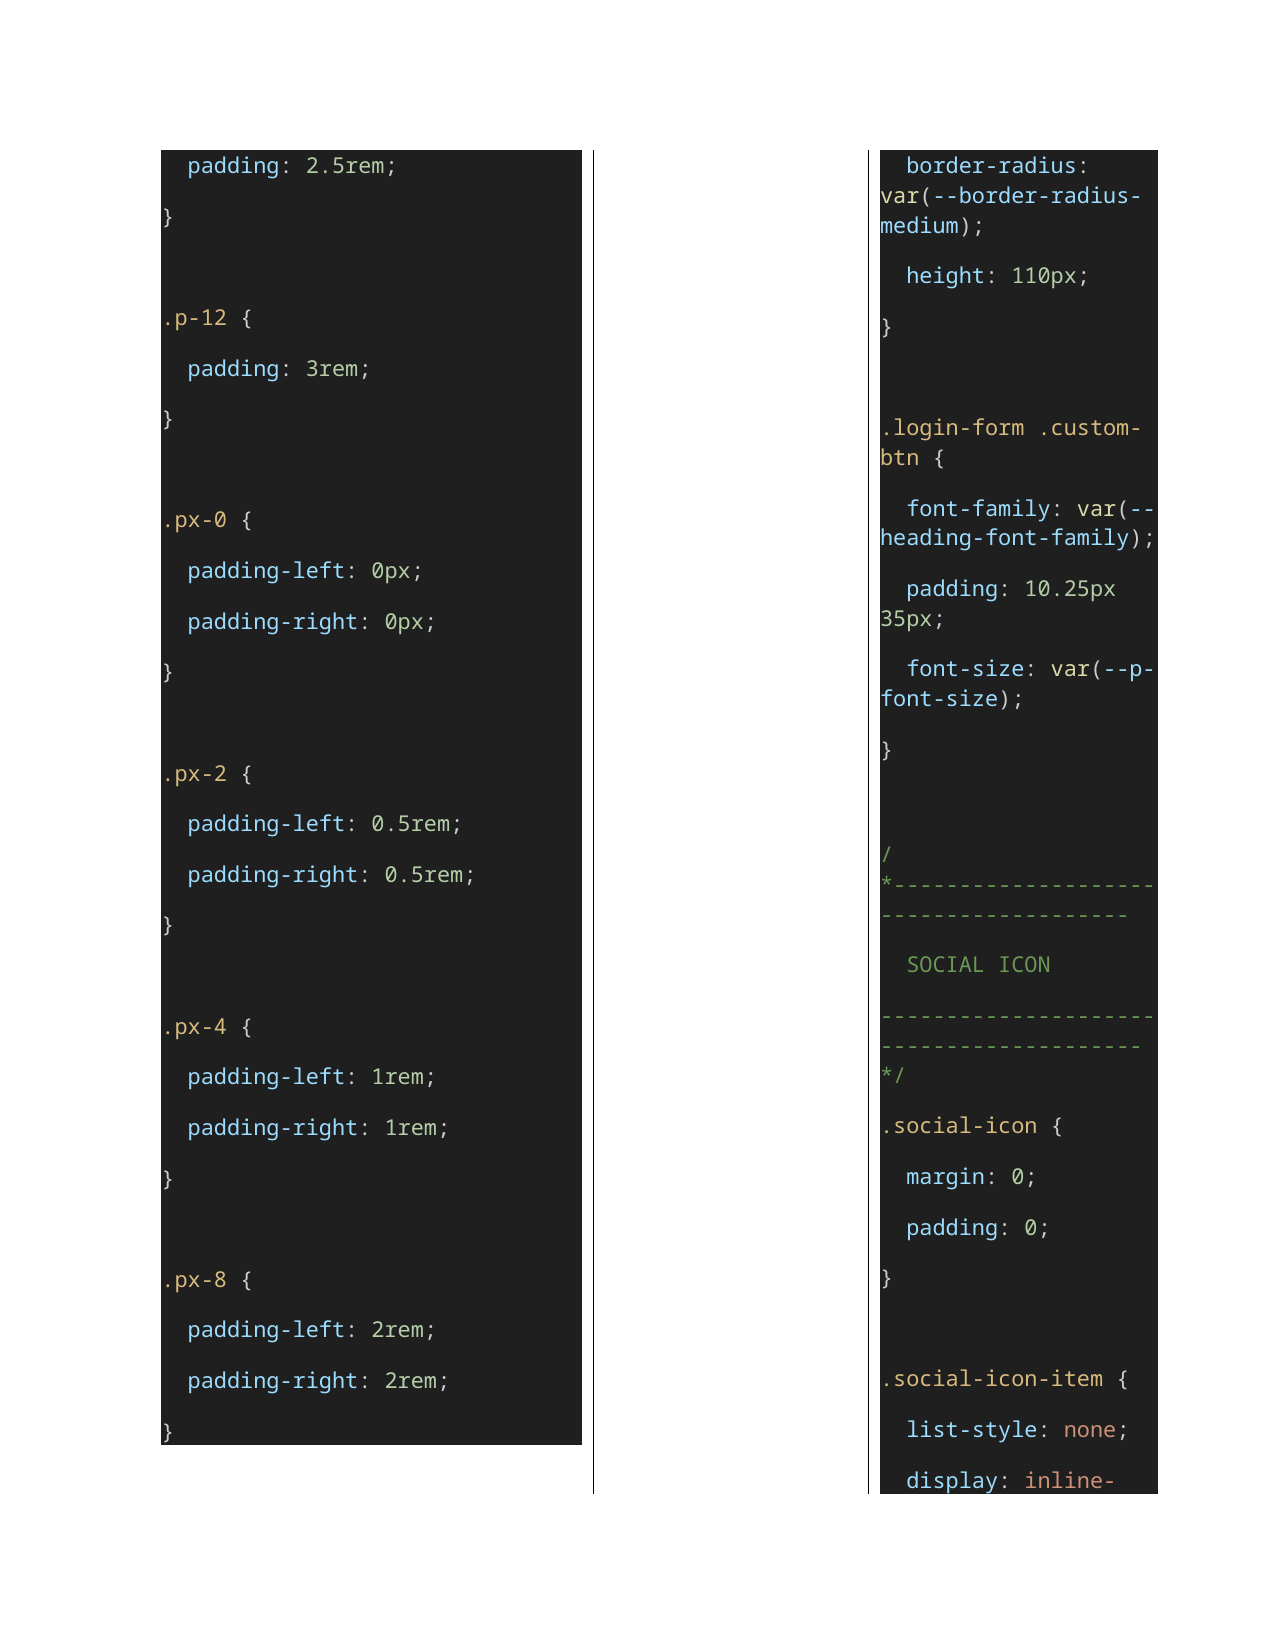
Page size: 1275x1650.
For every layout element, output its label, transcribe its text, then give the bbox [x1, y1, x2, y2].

table_header #tailwind.css *, ::before, ::after { box-sizing: border-box; } html { -moz-tab-size: 4; -o-tab-size: 4; tab-size: 4; } html { line-height: 1.15; -webkit-text-size-adjust: 100%; } body { margin: 0; } body { font-family: system-ui, -apple-system, 'Segoe UI', Roboto, Helvetica, Arial, sans-serif, 'Apple Color Emoji', 'Segoe UI Emoji'; } hr { height: 0; color: inherit; } abbr[title] { -webkit-text-decoration: underline dotted; text-decoration: underline dotted; } b, strong { font-weight: bolder; } code, kbd, samp, pre { font-family: ui-monospace, SFMono-Regular, Consolas, 'Liberation Mono', Menlo, monospace; font-size: 1em; } small { font-size: 80%; } sub, sup { font-size: 75%; line-height: 0; position: relative; vertical-align: baseline; } sub { bottom: -0.25em; } sup { top: -0.5em; } table { text-indent: 0; border-color: inherit; } button, input, optgroup, select, textarea { font-family: inherit; font-size: 100%; line-height: 1.15; margin: 0; } button, select { text-transform: none; } button, [type='button'], [type='submit'] { -webkit-appearance: button; } legend { padding: 0; } progress { vertical-align: baseline; } summary { display: list-item; } blockquote, dl, dd, h1, h2, h3, h4, h5, h6, hr, figure, p, pre { margin: 0; } button { background-color: transparent; background-image: none; } fieldset { margin: 0; padding: 0; } ol, ul { list-style: none; margin: 0; padding: 0; } html { font-family: ui-sans-serif, system-ui, -apple-system, BlinkMacSystemFont, "Segoe UI", Roboto, "Helvetica Neue", Arial, "Noto Sans", sans-serif, "Apple Color Emoji", "Segoe UI Emoji", "Segoe UI Symbol", "Noto Color Emoji"; line-height: 1.5; } body { font-family: inherit; line-height: inherit; } *, ::before, ::after { box-sizing: border-box; border-width: 0; border-style: solid; border-color: currentColor; } hr { border-top-width: 1px; } img { border-style: solid; } textarea { resize: vertical; } input::-moz-placeholder, textarea::-moz-placeholder { opacity: 1; color: #9ca3af; } input:-ms-input-placeholder, textarea:-ms-input-placeholder { opacity: 1; color: #9ca3af; } input::placeholder, textarea::placeholder { opacity: 1; color: #9ca3af; } button { cursor: pointer; } table { border-collapse: collapse; } h1, h2, h3, h4, h5, h6 { font-size: inherit; font-weight: inherit; } a { color: inherit; text-decoration: inherit; } button, input, optgroup, select, textarea { padding: 0; line-height: inherit; color: inherit; } pre, code, kbd, samp { font-family: ui-monospace, SFMono-Regular, Menlo, Monaco, Consolas, "Liberation Mono", "Courier New", monospace; } img, svg, video, canvas, audio, iframe, embed, object { display: block; vertical-align: middle; } img, video { max-width: 100%; height: auto; } [hidden] { display: none; } *, ::before, ::after { --tw-border-opacity: 1; border-color: rgba(229, 231, 235, var(--tw-border-opacity)); } .container { width: 100%; } @media (min-width: 640px) { .container { max-width: 640px; } } @media (min-width: 768px) { .container { max-width: 768px; } } @media (min-width: 1024px) { .container { max-width: 1024px; } } @media (min-width: 1280px) { .container { max-width: 1280px; } } @media (min-width: 1536px) { .container { max-width: 1536px; } } .fixed { position: fixed; } .absolute { position: absolute; } .relative { position: relative; } .bottom-0 { bottom: 0px; } .left-0 { left: 0px; } .m-5 { margin: 1.25rem; } .mx-4 { margin-left: 1rem; margin-right: 1rem; } .mx-auto { margin-left: auto; margin-right: auto; } .mt-5 { margin-top: 1.25rem; } .mr-3 { margin-right: 0.75rem; } .mr-4 { margin-right: 1rem; } .mr-6 { margin-right: 1.5rem; } .mr-8 { margin-right: 2rem; } .mb-1 { margin-bottom: 0.25rem; } .mb-2 { margin-bottom: 0.5rem; } .mb-3 { margin-bottom: 0.75rem; } .mb-4 { margin-bottom: 1rem; } .mb-5 { margin-bottom: 1.25rem; } .mb-6 { margin-bottom: 1.5rem; } .mb-10 { margin-bottom: 2.5rem; } .mb-16 { margin-bottom: 4rem; } .ml-3 { margin-left: 0.75rem; } .block { display: block; } .inline-block { display: inline-block; } .flex { display: flex; } .table { display: table; } .hidden { display: none; } .w-full { width: 100%; } .flex-1 { flex: 1 1 0%; } @-webkit-keyframes spin { to { transform: rotate(360deg); } } @keyframes spin { to { transform: rotate(360deg); } } @-webkit-keyframes ping { 75%, 100% { transform: scale(2); opacity: 0; } } @keyframes ping { 75%, 100% { transform: scale(2); opacity: 0; } } @-webkit-keyframes pulse { 50% { opacity: .5; } } @keyframes pulse { 50% { opacity: .5; } } @-webkit-keyframes bounce { 0%, 100% { transform: translateY(-25%); -webkit-animation-timing-function: cubic-bezier(0.8,0,1,1); animation-timing-function: cubic-bezier(0.8,0,1,1); } 50% { transform: none; -webkit-animation-timing-function: cubic-bezier(0,0,0.2,1); animation-timing-function: cubic-bezier(0,0,0.2,1); } } @keyframes bounce { 0%, 100% { transform: translateY(-25%); -webkit-animation-timing-function: cubic-bezier(0.8,0,1,1); animation-timing-function: cubic-bezier(0.8,0,1,1); } 50% { transform: none; -webkit-animation-timing-function: cubic-bezier(0,0,0.2,1); animation-timing-function: cubic-bezier(0,0,0.2,1); } } .resize { resize: both; } .flex-col { flex-direction: column; } .items-start { align-items: flex-start; } .items-center { align-items: center; } .justify-end { justify-content: flex-end; } .justify-center { justify-content: center; } .justify-between { justify-content: space-between; } .justify-around { justify-content: space-around; } .rounded-md { border-radius: 0.375rem; } .rounded-lg { border-radius: 0.5rem; } .rounded-xl { border-radius: 0.75rem; } .border-b { border-bottom-width: 1px; } .bg-black { --tw-bg-opacity: 1; background-color: rgba(0, 0, 0, var(--tw-bg-opacity)); } .bg-white { --tw-bg-opacity: 1; background-color: rgba(255, 255, 255, var(--tw-bg-opacity)); } .bg-opacity-0 { --tw-bg-opacity: 0; } .bg-opacity-50 { --tw-bg-opacity: 0.5; } .bg-opacity-70 { --tw-bg-opacity: 0.7; } .bg-opacity-80 { --tw-bg-opacity: 0.8; } .p-8 { padding: 2rem; } .p-10 { padding: 2.5rem; } .p-12 { padding: 3rem; } .px-0 { padding-left: 0px; padding-right: 0px; } .px-2 { padding-left: 0.5rem; padding-right: 0.5rem; } .px-4 { padding-left: 1rem; padding-right: 1rem; } .px-8 { padding-left: 2rem; padding-right: 2rem; } .px-10 { padding-left: 2.5rem; padding-right: 2.5rem; } .px-12 { padding-left: 3rem; padding-right: 3rem; } .py-1 { padding-top: 0.25rem; padding-bottom: 0.25rem; } .py-2 { padding-top: 0.5rem; padding-bottom: 0.5rem; } .py-4 { padding-top: 1rem; padding-bottom: 1rem; } .py-6 { padding-top: 1.5rem; padding-bottom: 1.5rem; } .py-12 { padding-top: 3rem; padding-bottom: 3rem; } .py-20 { padding-top: 5rem; padding-bottom: 5rem; } .py-24 { padding-top: 6rem; padding-bottom: 6rem; } .pt-3 { padding-top: 0.75rem; } .pt-24 { padding-top: 6rem; } .pr-12 { padding-right: 3rem; } .pb-4 { padding-bottom: 1rem; } .pb-14 { padding-bottom: 3.5rem; } .pb-48 { padding-bottom: 12rem; } .pl-10 { padding-left: 2.5rem; } .text-center { text-align: center; } .text-right { text-align: right; } .text-lg { font-size: 1.125rem; line-height: 1.75rem; } .text-xl { font-size: 1.25rem; line-height: 1.75rem; } .text-2xl { font-size: 1.5rem; line-height: 2rem; } .text-3xl { font-size: 1.875rem; line-height: 2.25rem; } .text-4xl { font-size: 2.25rem; line-height: 2.5rem; } .text-5xl { font-size: 3rem; line-height: 1; } .font-light { font-weight: 300; } .font-normal { font-weight: 400; } .font-medium { font-weight: 500; } .font-semibold { font-weight: 600; } .leading-8 { line-height: 2rem; } .text-white { --tw-text-opacity: 1; color: rgba(255, 255, 255, var(--tw-text-opacity)); } .hover\:text-gray-200:hover { --tw-text-opacity: 1; color: rgba(229, 231, 235, var(--tw-text-opacity)); } .hover\:text-yellow-500:hover { --tw-text-opacity: 1; color: rgba(245, 158, 11, var(--tw-text-opacity)); } .hover\:text-yellow-600:hover { --tw-text-opacity: 1; color: rgba(217, 119, 6, var(--tw-text-opacity)); } *, ::before, ::after { --tw-shadow: 0 0 #0000; } *, ::before, ::after { --tw-ring-inset: var(--tw-empty,/*!*/ /*!*/); --tw-ring-offset-width: 0px; --tw-ring-offset-color: #fff; --tw-ring-color: rgba(59, 130, 246, 0.5); --tw-ring-offset-shadow: 0 0 #0000; --tw-ring-shadow: 0 0 #0000; } .transition { transition-property: background-color, border-color, color, fill, stroke, opacity, box-shadow, transform, filter, -webkit-backdrop-filter; transition-property: background-color, border-color, color, fill, stroke, opacity, box-shadow, transform, filter, backdrop-filter; transition-property: background-color, border-color, color, fill, stroke, opacity, box-shadow, transform, filter, backdrop-filter, -webkit-backdrop-filter; transition-timing-function: cubic-bezier(0.4, 0, 0.2, 1); transition-duration: 150ms; } @media (min-width: 640px) { .sm\:mr-12 { margin-right: 3rem; } .sm\:mb-3 { margin-bottom: 0.75rem; } .sm\:ml-6 { margin-left: 1.5rem; } .sm\:ml-auto { margin-left: auto; } .sm\:px-0 { padding-left: 0px; padding-right: 0px; } .sm\:px-8 { padding-left: 2rem; padding-right: 2rem; } .sm\:py-10 { padding-top: 2.5rem; padding-bottom: 2.5rem; } .sm\:py-48 { padding-top: 12rem; padding-bottom: 12rem; } .sm\:pt-48 { padding-top: 12rem; } .sm\:pb-60 { padding-bottom: 15rem; } .sm\:text-lg { font-size: 1.125rem; line-height: 1.75rem; } .sm\:text-xl { font-size: 1.25rem; line-height: 1.75rem; } } @media (min-width: 768px) { .md\:mt-0 { margin-top: 0px; } .md\:mb-0 { margin-bottom: 0px; } .md\:hidden { display: none; } .md\:flex-row { flex-direction: row; } .md\:py-3 { padding-top: 0.75rem; padding-bottom: 0.75rem; } .md\:py-6 { padding-top: 1.5rem; padding-bottom: 1.5rem; } } @media (min-width: 1024px) { .lg\:flex-row { flex-direction: row; } .lg\:items-stretch { align-items: stretch; } } @media (min-width: 1280px) { } @media (min-width: 1536px) { } [150, 150, 593, 1494]
table_header # tooplate-antique-café.css body { font-family: 'Raleway', sans-serif; background-color: #1924f5; } p a { color: rgb(15, 15, 1); } p a:hover { color: #9FF; } #about p a { color: #066; } #about p a:hover { color: #F36; } #contact p a { color: #066; } footer span a { color: #f3e6e6; } .tm-logo-font { font-family: 'Oswald', sans-serif; } .tm-container { max-width: 1200px; } .parallax-window { min-height: 1064px; background: transparent; } .tm-text-yellow { color: #FC6; } .tm-text-gold { color: #131212; } .tm-text-go { color: #f5f2f2; } .tm-text-brown { color: #01060b; } .tm-text-green { color: #006666; } a.tm-bg-green:hover { background-color: #0a8585; } .tm-bg-brown { background-color: #5e3d17; } .tm-bg-green { background-color: #006666; } .tm-border-gold { border-color: #CC9966; } .tm-intro-width { max-width: 750px; } .tm-item-container { max-width: 1060px; } .input:focus { outline: none !important; border:1px solid #CC9966; box-shadow: 0 0 10px #b67533; } input::placeholder, textarea::placeholder { color: rgb(214, 212, 212); opacity: 1; } input:-ms-input-placeholder, textarea:-ms-input-placeholder { color: rgb(214, 212, 212); } input::-ms-input-placeholder, textarea::-ms-input-placeholder { color: rgb(214, 212, 212); } #tm-nav { z-index: 1000; transition: all 0.3s ease; } #tm-nav.scroll { background-color: rgba(0,0,0,0.7); } #tm-nav li a { border-bottom-color: transparent; transition: all 0.3s ease; } #tm-nav li a.current, #tm-nav li a:hover { border-bottom: 4px solid #090501; } .tm-text-2xl { font-size: 1.2rem; line-height: 2rem; } *, *:before, *:after { box-sizing: border-box; } html { font-size: 100%; } body { font-family: acumin-pro, system-ui, sans-serif; margin: 0; display: grid; grid-template-rows: auto 1fr auto; font-size: 14px; background-color: #515050; align-items: start; min-height: 100vh; } .footer { display: flex; flex-flow: row wrap; padding: 30px 30px 20px 30px; color: #0f0e0e; background-color: rgb(216, 243, 216); border-top: 3px solid #151515; image-rendering: calc(1); } .footer > * { flex: 1 100%; } .footer__addr { margin-right: 2em; margin-bottom: 2.5em; margin-left: 2em; } .footer__logo { font-family: 'Pacifico', cursive; font-weight: 400; text-transform: lowercase; font-size: 1.5rem; } .footer__addr h2 { margin-top: 1.3em; font-size: 15px; font-weight: 400; } .nav__title { font-weight: 600; font-size: 20px; } .footer address { font-style: normal; color: #609cf6; } .footer__btn { display: flex; align-items: center; justify-content: center; height: 36px; max-width: max-content; background-color: rgba(5, 5, 5, 0.943); border-radius: 100px; color: #f6f3f3; line-height: 0; margin: 0.6em 0; font-size: 1rem; padding: 0 1.3em; } .footer ul { list-style: none; padding-left: 0; } .footer li { line-height: 2em; } .footer a { text-decoration: none; } .footer__nav { display: flex; flex-flow: row wrap; } .footer__nav > * { flex: 1 50%; margin-right: 1.25em; font-size: 15px; } .footer__link > * { column-count: 1; column-gap: 0.5em; font-size: 15px; } .nav__title { color: #100f0f; column-gap: 2rem; } .nav__ul { color: #100f0f; column-gap: 2rem; } .nav__ul--extra { column-count: 1; column-gap: 1.5em; font-size: 15px; } .nav__item--extra { column-count: 2; column-gap: 0.5em; font-size: 15px; } .legal { display: flex; flex-wrap: wrap; color: #f8f1f1; } .legal__links { display: flex; align-items: center; } .heart { color: #2f2f2f; } @media screen and (min-width: 24.375em) { .legal .legal__links { margin-left: auto; } } @media screen and (min-width: 40.375em) { .footer__nav > * { flex: 1; } .nav__item--extra { flex-grow: 2; } .footer__addr { flex: 1 0px; } .footer__nav { flex: 2 0px; } } /* footer section end */ @media (min-width: 768px) { #tm-nav.scroll .tm-container { padding-top: 10px; padding-bottom: 10px; } } @media (max-width: 767px) { #tm-nav { width: auto; right: 0; border-radius: 5px; } } @media (max-width: 639px) { .parallax-window { min-height: 600px; } } @media (max-width: 370px) { .tm-menu-item { flex-direction: column; } .tm-menu-item-2 { flex-direction: column-reverse; } .tm-menu-item img { margin-bottom: 10px; } .tm-menu-item-2 img { margin-bottom: 10px; } } [594, 150, 868, 1494]
